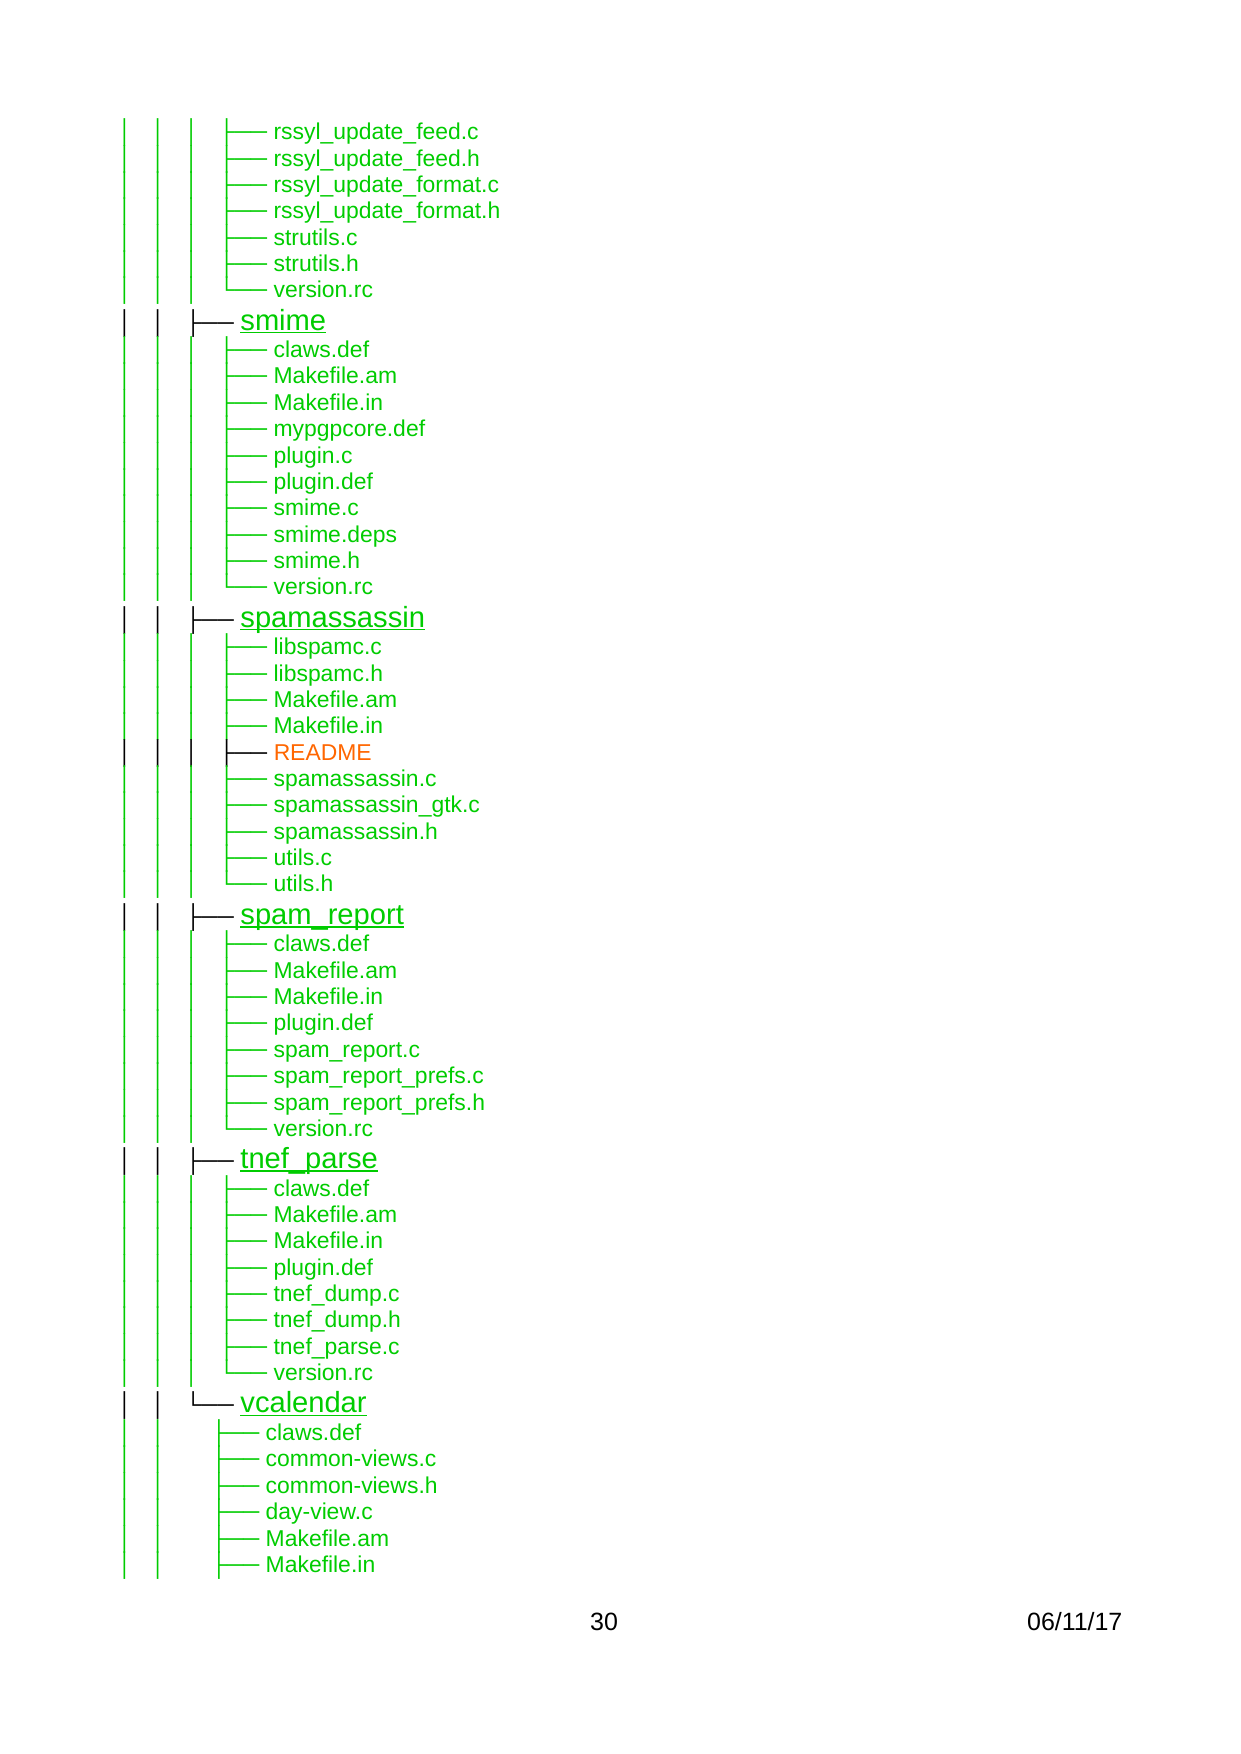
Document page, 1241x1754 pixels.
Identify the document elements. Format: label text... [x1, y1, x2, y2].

text │ │ │ ├── spam_report_prefs.h [227, 1088, 1122, 1115]
text │ │ │ ├── spamassassin_gtk.c [227, 791, 1122, 818]
text │ │ │ └── utils.h [192, 870, 1122, 897]
text │ │ │ ├── Makefile.in [158, 389, 190, 415]
text │ │ │ └── version.rc [125, 573, 156, 600]
text │ │ │ ├── README [158, 739, 190, 765]
text │ │ │ ├── plugin.def [192, 1254, 225, 1280]
text │ │ │ ├── plugin.def [158, 1009, 190, 1036]
text │ │ ├── common-views.c [219, 1445, 1122, 1472]
text │ │ │ ├── tnef_dump.c [227, 1280, 1122, 1306]
text │ │ │ ├── claws.def [192, 930, 225, 957]
text │ │ │ ├── claws.def [125, 1175, 156, 1201]
text │ │ │ ├── plugin.c [192, 442, 225, 468]
text │ │ │ ├── libspamc.c [227, 633, 1122, 659]
text │ │ │ ├── spamassassin.c [158, 765, 190, 791]
text │ │ ├── day-view.c [219, 1498, 1122, 1524]
text │ │ │ ├── spam_report_prefs.h [192, 1088, 225, 1115]
text │ │ │ └── utils.h [125, 870, 156, 897]
text │ │ │ ├── smime.c [192, 494, 225, 521]
text │ │ │ ├── Makefile.in [192, 983, 225, 1009]
text │ │ │ ├── spam_report.c [227, 1036, 1122, 1062]
text │ │ │ ├── rssyl_update_format.h [125, 197, 156, 223]
text │ │ │ ├── Makefile.in [192, 712, 225, 739]
text │ │ ├── spam_report [118, 897, 1122, 930]
text │ │ │ ├── Makefile.am [125, 686, 156, 712]
text │ │ │ ├── smime.h [227, 547, 1122, 573]
text │ │ │ ├── Makefile.in [192, 389, 225, 415]
text │ │ │ ├── tnef_parse.c [158, 1333, 190, 1359]
text │ │ │ ├── utils.c [158, 844, 190, 870]
text │ │ │ ├── spamassassin.h [125, 818, 156, 844]
text │ │ │ ├── Makefile.am [125, 1201, 156, 1227]
text │ │ │ ├── libspamc.h [158, 659, 190, 686]
text │ │ │ ├── Makefile.in [158, 983, 190, 1009]
text │ │ │ └── version.rc [125, 1359, 156, 1386]
text │ │ │ ├── Makefile.am [192, 957, 225, 983]
text │ │ │ ├── tnef_parse.c [192, 1333, 225, 1359]
text │ │ │ ├── libspamc.h [227, 659, 1122, 686]
text │ │ │ ├── claws.def [227, 336, 1122, 362]
text │ │ │ ├── Makefile.am [192, 1201, 225, 1227]
text │ │ │ ├── spamassassin_gtk.c [192, 791, 225, 818]
text │ │ │ ├── spamassassin.h [192, 818, 225, 844]
text │ │ │ ├── Makefile.am [227, 686, 1122, 712]
text │ │ │ └── version.rc [192, 1115, 1122, 1141]
text │ │ │ ├── claws.def [192, 1175, 225, 1201]
text │ │ ├── Makefile.in [219, 1551, 1122, 1577]
text │ │ │ ├── Makefile.am [227, 957, 1122, 983]
text │ │ │ ├── spam_report_prefs.c [227, 1062, 1122, 1088]
text │ │ ├── Makefile.in [125, 1551, 156, 1577]
text │ │ │ ├── strutils.h [158, 250, 190, 276]
text │ │ ├── claws.def [158, 1419, 217, 1445]
text │ │ │ ├── plugin.def [227, 468, 1122, 494]
text │ │ │ ├── spam_report_prefs.h [158, 1088, 190, 1115]
text │ │ ├── common-views.h [125, 1472, 156, 1498]
text │ │ │ ├── spamassassin_gtk.c [125, 791, 156, 818]
text │ │ │ ├── tnef_dump.h [125, 1306, 156, 1333]
text │ │ ├── common-views.c [125, 1445, 156, 1472]
text │ │ ├── claws.def [125, 1419, 156, 1445]
text │ │ │ ├── spamassassin.c [192, 765, 225, 791]
text │ │ │ └── version.rc [192, 573, 1122, 600]
text │ │ │ ├── plugin.def [125, 1009, 156, 1036]
text │ │ │ ├── plugin.def [125, 468, 156, 494]
text │ │ │ ├── strutils.h [125, 250, 156, 276]
text │ │ │ ├── tnef_dump.c [192, 1280, 225, 1306]
text │ │ │ ├── rssyl_update_feed.c [158, 118, 190, 144]
text │ │ ├── spamassassin [118, 600, 1122, 633]
text │ │ │ ├── Makefile.in [227, 983, 1122, 1009]
text │ │ │ ├── Makefile.in [125, 983, 156, 1009]
text │ │ │ ├── rssyl_update_format.c [125, 171, 156, 197]
text │ │ │ ├── Makefile.am [192, 362, 225, 389]
text │ │ │ ├── spam_report.c [125, 1036, 156, 1062]
text │ │ │ ├── libspamc.c [158, 633, 190, 659]
text │ │ │ ├── claws.def [125, 336, 156, 362]
text │ │ │ ├── plugin.def [158, 468, 190, 494]
text │ │ │ ├── smime.h [158, 547, 190, 573]
text │ │ │ ├── spam_report_prefs.c [192, 1062, 225, 1088]
text │ │ ├── day-view.c [158, 1498, 217, 1524]
text │ │ │ ├── tnef_dump.h [158, 1306, 190, 1333]
text │ │ │ └── version.rc [192, 1359, 1122, 1386]
text │ │ │ └── version.rc [158, 1115, 190, 1141]
text │ │ │ ├── Makefile.in [227, 389, 1122, 415]
text │ │ │ └── version.rc [192, 276, 1122, 303]
text │ │ │ └── version.rc [158, 1359, 190, 1386]
text │ │ │ └── version.rc [125, 1115, 156, 1141]
text │ │ │ ├── plugin.def [192, 468, 225, 494]
text │ │ │ ├── mypgpcore.def [158, 415, 190, 442]
text │ │ │ ├── rssyl_update_format.c [227, 171, 1122, 197]
text │ │ │ ├── Makefile.in [227, 712, 1122, 739]
text │ │ │ ├── Makefile.in [158, 712, 190, 739]
text │ │ │ ├── spam_report_prefs.h [125, 1088, 156, 1115]
text │ │ │ ├── strutils.c [158, 223, 190, 250]
text │ │ │ ├── Makefile.in [125, 1227, 156, 1254]
text │ │ │ ├── utils.c [125, 844, 156, 870]
text │ │ │ └── version.rc [125, 276, 156, 303]
text │ │ │ ├── Makefile.in [158, 1227, 190, 1254]
text │ │ │ ├── mypgpcore.def [192, 415, 225, 442]
text │ │ ├── common-views.h [158, 1472, 217, 1498]
text │ │ │ ├── spam_report.c [158, 1036, 190, 1062]
text │ │ │ ├── spamassassin.c [125, 765, 156, 791]
text │ │ │ ├── Makefile.in [125, 389, 156, 415]
text │ │ │ ├── libspamc.h [192, 659, 225, 686]
text │ │ ├── tnef_parse [118, 1141, 1122, 1175]
text │ │ ├── Makefile.in [158, 1551, 217, 1577]
text │ │ │ ├── tnef_parse.c [227, 1333, 1122, 1359]
text │ │ │ └── version.rc [158, 573, 190, 600]
text │ │ │ ├── plugin.def [227, 1254, 1122, 1280]
text │ │ │ ├── Makefile.am [227, 1201, 1122, 1227]
text │ │ │ ├── spam_report_prefs.c [158, 1062, 190, 1088]
text │ │ │ ├── README [227, 739, 1122, 765]
text │ │ │ ├── rssyl_update_format.h [158, 197, 190, 223]
text │ │ ├── common-views.h [219, 1472, 1122, 1498]
text │ │ │ ├── plugin.c [227, 442, 1122, 468]
text │ │ │ ├── libspamc.h [125, 659, 156, 686]
text │ │ └── vcalendar [118, 1386, 1122, 1419]
text │ │ │ ├── rssyl_update_feed.h [158, 144, 190, 171]
text │ │ │ ├── strutils.h [192, 250, 225, 276]
text │ │ │ ├── rssyl_update_feed.h [227, 144, 1122, 171]
text │ │ │ ├── claws.def [158, 930, 190, 957]
text │ │ │ ├── rssyl_update_format.h [192, 197, 225, 223]
text │ │ │ ├── tnef_dump.h [227, 1306, 1122, 1333]
text │ │ │ ├── strutils.h [227, 250, 1122, 276]
text │ │ │ ├── README [192, 739, 225, 765]
text │ │ │ ├── smime.h [192, 547, 225, 573]
text │ │ │ ├── tnef_dump.h [192, 1306, 225, 1333]
text │ │ │ ├── smime.h [125, 547, 156, 573]
text │ │ │ ├── spamassassin.h [227, 818, 1122, 844]
text │ │ │ ├── claws.def [125, 930, 156, 957]
text │ │ │ ├── Makefile.am [192, 686, 225, 712]
text │ │ │ ├── spamassassin.c [227, 765, 1122, 791]
text │ │ │ ├── libspamc.c [192, 633, 225, 659]
text │ │ │ ├── smime.c [158, 494, 190, 521]
text │ │ │ ├── rssyl_update_feed.c [227, 118, 1122, 144]
text │ │ │ ├── smime.deps [192, 521, 225, 547]
text │ │ │ ├── strutils.c [192, 223, 225, 250]
text │ │ │ ├── Makefile.am [125, 362, 156, 389]
text │ │ │ ├── spam_report_prefs.c [125, 1062, 156, 1088]
text │ │ │ ├── Makefile.am [125, 957, 156, 983]
text │ │ │ ├── plugin.c [125, 442, 156, 468]
text │ │ │ ├── smime.deps [158, 521, 190, 547]
text │ │ │ ├── smime.c [125, 494, 156, 521]
text │ │ │ ├── smime.deps [227, 521, 1122, 547]
text │ │ │ ├── tnef_dump.c [158, 1280, 190, 1306]
text │ │ │ ├── Makefile.am [227, 362, 1122, 389]
text │ │ │ ├── rssyl_update_feed.h [125, 144, 156, 171]
text │ │ ├── common-views.c [158, 1445, 217, 1472]
text │ │ │ ├── rssyl_update_feed.c [125, 118, 156, 144]
text │ │ ├── smime [118, 303, 1122, 336]
text │ │ │ ├── README [125, 739, 156, 765]
text │ │ ├── Makefile.am [125, 1524, 156, 1551]
text │ │ │ ├── Makefile.am [158, 362, 190, 389]
text │ │ │ ├── libspamc.c [125, 633, 156, 659]
text │ │ │ ├── Makefile.am [158, 1201, 190, 1227]
text │ │ │ ├── plugin.def [125, 1254, 156, 1280]
text │ │ │ ├── spamassassin_gtk.c [158, 791, 190, 818]
text │ │ │ ├── strutils.c [227, 223, 1122, 250]
text │ │ │ ├── tnef_parse.c [125, 1333, 156, 1359]
text │ │ │ ├── plugin.def [158, 1254, 190, 1280]
text │ │ │ ├── tnef_dump.c [125, 1280, 156, 1306]
text │ │ │ ├── plugin.def [192, 1009, 225, 1036]
text │ │ │ ├── spamassassin.h [158, 818, 190, 844]
text │ │ │ ├── spam_report.c [192, 1036, 225, 1062]
text │ │ ├── Makefile.am [158, 1524, 217, 1551]
text │ │ │ ├── strutils.c [125, 223, 156, 250]
text │ │ │ ├── Makefile.in [227, 1227, 1122, 1254]
text │ │ │ ├── rssyl_update_format.c [158, 171, 190, 197]
text │ │ │ ├── plugin.c [158, 442, 190, 468]
text │ │ │ ├── rssyl_update_feed.c [192, 118, 225, 144]
text │ │ │ ├── mypgpcore.def [227, 415, 1122, 442]
text │ │ │ ├── claws.def [158, 336, 190, 362]
text │ │ │ ├── claws.def [227, 930, 1122, 957]
text │ │ │ └── version.rc [158, 276, 190, 303]
text │ │ │ ├── smime.c [227, 494, 1122, 521]
text │ │ ├── day-view.c [125, 1498, 156, 1524]
text │ │ │ ├── claws.def [227, 1175, 1122, 1201]
text │ │ │ ├── Makefile.am [158, 957, 190, 983]
text │ │ │ ├── rssyl_update_feed.h [192, 144, 225, 171]
text │ │ │ ├── Makefile.am [158, 686, 190, 712]
text │ │ ├── Makefile.am [219, 1524, 1122, 1551]
text │ │ │ ├── rssyl_update_format.h [227, 197, 1122, 223]
text │ │ │ ├── Makefile.in [125, 712, 156, 739]
text │ │ │ ├── plugin.def [227, 1009, 1122, 1036]
text │ │ │ ├── smime.deps [125, 521, 156, 547]
text │ │ │ ├── claws.def [192, 336, 225, 362]
text │ │ ├── claws.def [219, 1419, 1122, 1445]
text │ │ │ ├── mypgpcore.def [125, 415, 156, 442]
text │ │ │ ├── claws.def [158, 1175, 190, 1201]
text │ │ │ ├── utils.c [192, 844, 225, 870]
text │ │ │ ├── rssyl_update_format.c [192, 171, 225, 197]
text │ │ │ ├── utils.c [227, 844, 1122, 870]
text │ │ │ └── utils.h [158, 870, 190, 897]
text │ │ │ ├── Makefile.in [192, 1227, 225, 1254]
